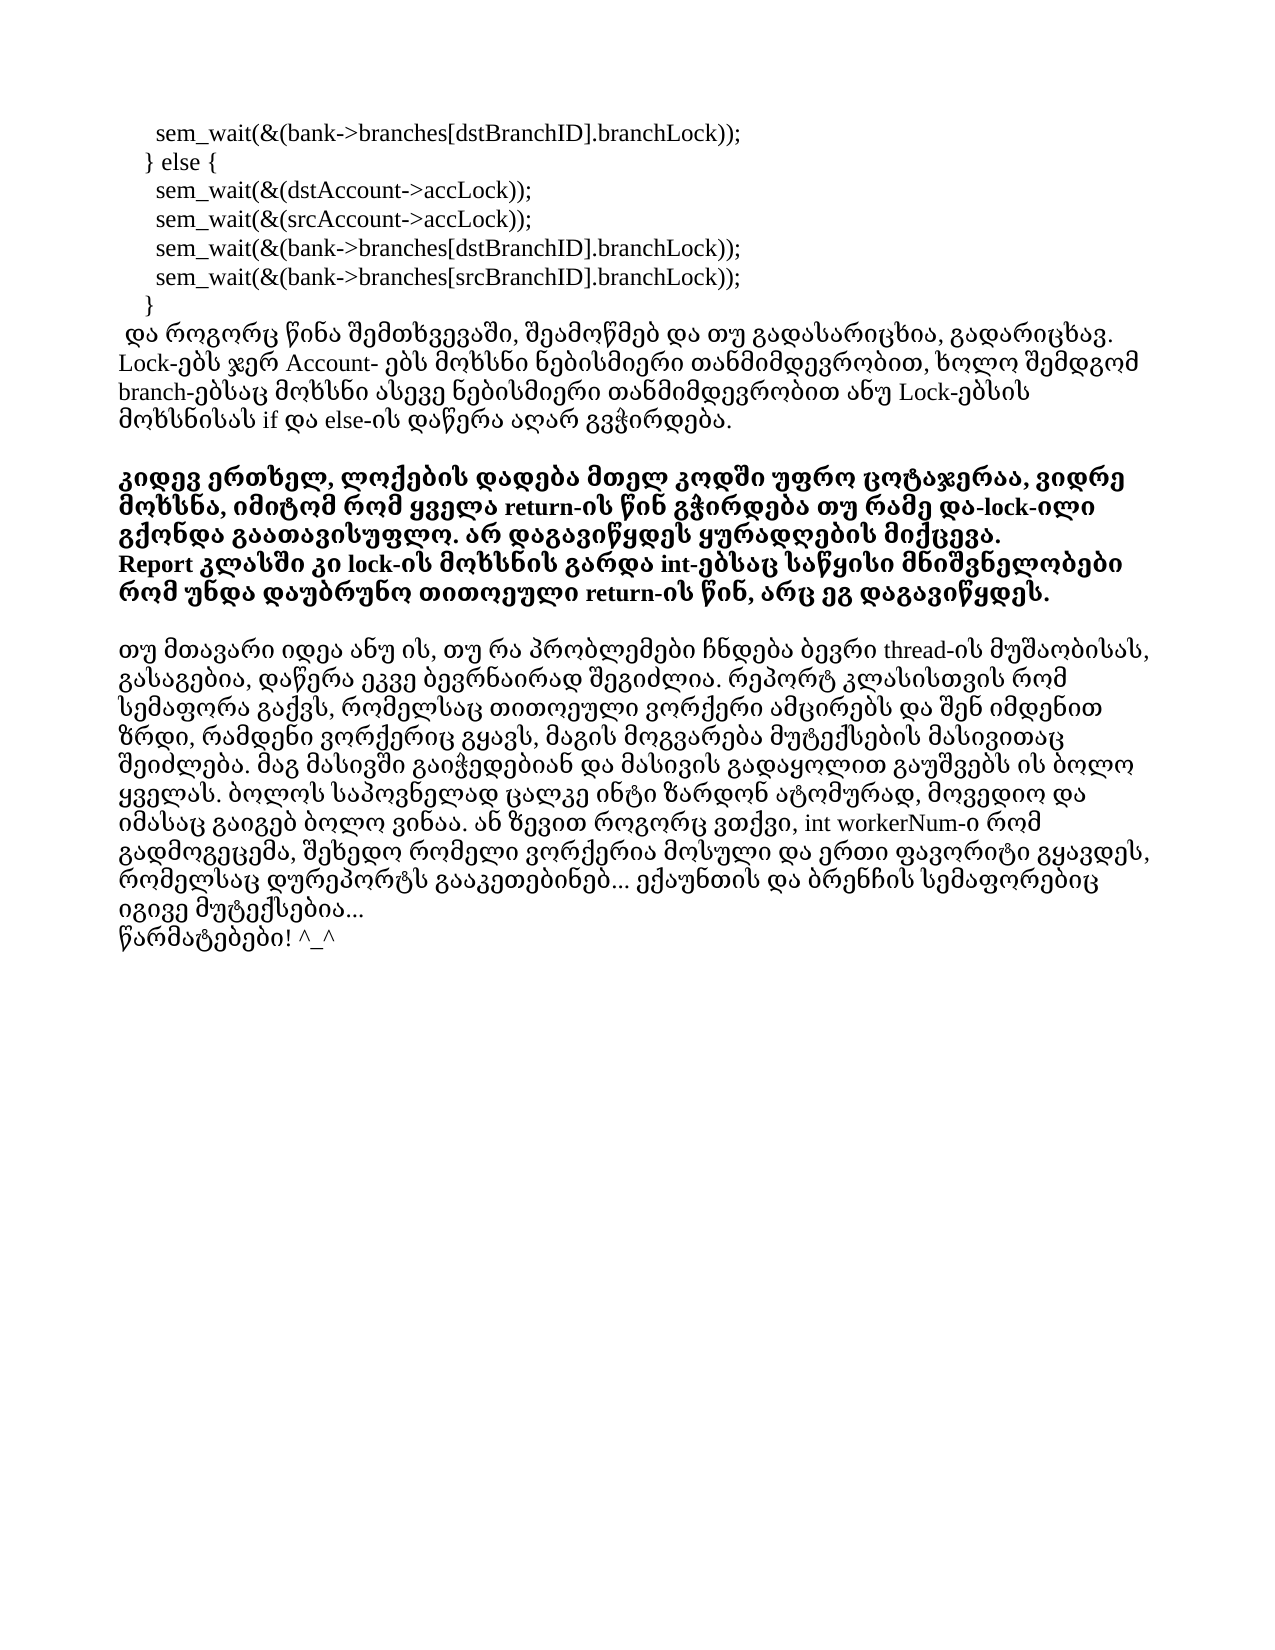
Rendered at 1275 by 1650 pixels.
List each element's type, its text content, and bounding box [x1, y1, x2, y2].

text Report კლასში კი lock-ის მოხსნის გარდა int-ებსაც საწყისი მნიშვნელობები რომ უნდა დაუბრუნო თითოეული return-ის წინ, არც ეგ დაგავიწყდეს. [118, 549, 1157, 607]
text } else { [118, 147, 1157, 176]
text წარმატებები! ^_^ [118, 923, 1157, 952]
text sem_wait(&(bank->branches[srcBranchID].branchLock)); [118, 262, 1157, 291]
text თუ მთავარი იდეა ანუ ის, თუ რა პრობლემები ჩნდება ბევრი thread-ის მუშაობისას, გასაგებია, დაწერა ეკვე ბევრნაირად შეგიძლია. რეპორტ კლასისთვის რომ სემაფორა გაქვს, რომელსაც თითოეული ვორქერი ამცირებს და შენ იმდენით ზრდი, რამდენი ვორქერიც გყავს, მაგის მოგვარება მუტექსების მასივითაც შეიძლება. მაგ მასივში გაიჭედებიან და მასივის გადაყოლით გაუშვებს ის ბოლო ყველას. ბოლოს საპოვნელად ცალკე ინტი ზარდონ ატომურად, მოვედიო და იმასაც გაიგებ ბოლო ვინაა. ან ზევით როგორც ვთქვი, int workerNum-ი რომ გადმოგეცემა, შეხედო რომელი ვორქერია მოსული და ერთი ფავორიტი გყავდეს, რომელსაც დურეპორტს გააკეთებინებ... ექაუნთის და ბრენჩის სემაფორებიც იგივე მუტექსებია... [118, 636, 1157, 923]
text sem_wait(&(dstAccount->accLock)); [118, 176, 1157, 204]
text და როგორც წინა შემთხვევაში, შეამოწმებ და თუ გადასარიცხია, გადარიცხავ. Lock-ებს ჯერ Account- ებს მოხსნი ნებისმიერი თანმიმდევრობით, ხოლო შემდგომ branch-ებსაც მოხსნი ასევე ნებისმიერი თანმიმდევრობით ანუ Lock-ებსის მოხსნისას if და else-ის დაწერა აღარ გვჭირდება. [118, 319, 1157, 434]
text } [118, 291, 1157, 319]
text sem_wait(&(bank->branches[dstBranchID].branchLock)); [118, 233, 1157, 262]
text sem_wait(&(bank->branches[dstBranchID].branchLock)); [118, 118, 1157, 147]
text sem_wait(&(srcAccount->accLock)); [118, 204, 1157, 233]
text კიდევ ერთხელ, ლოქების დადება მთელ კოდში უფრო ცოტაჯერაა, ვიდრე მოხსნა, იმიტომ რომ ყველა return-ის წინ გჭირდება თუ რამე და-lock-ილი გქონდა გაათავისუფლო. არ დაგავიწყდეს ყურადღების მიქცევა. [118, 463, 1157, 549]
